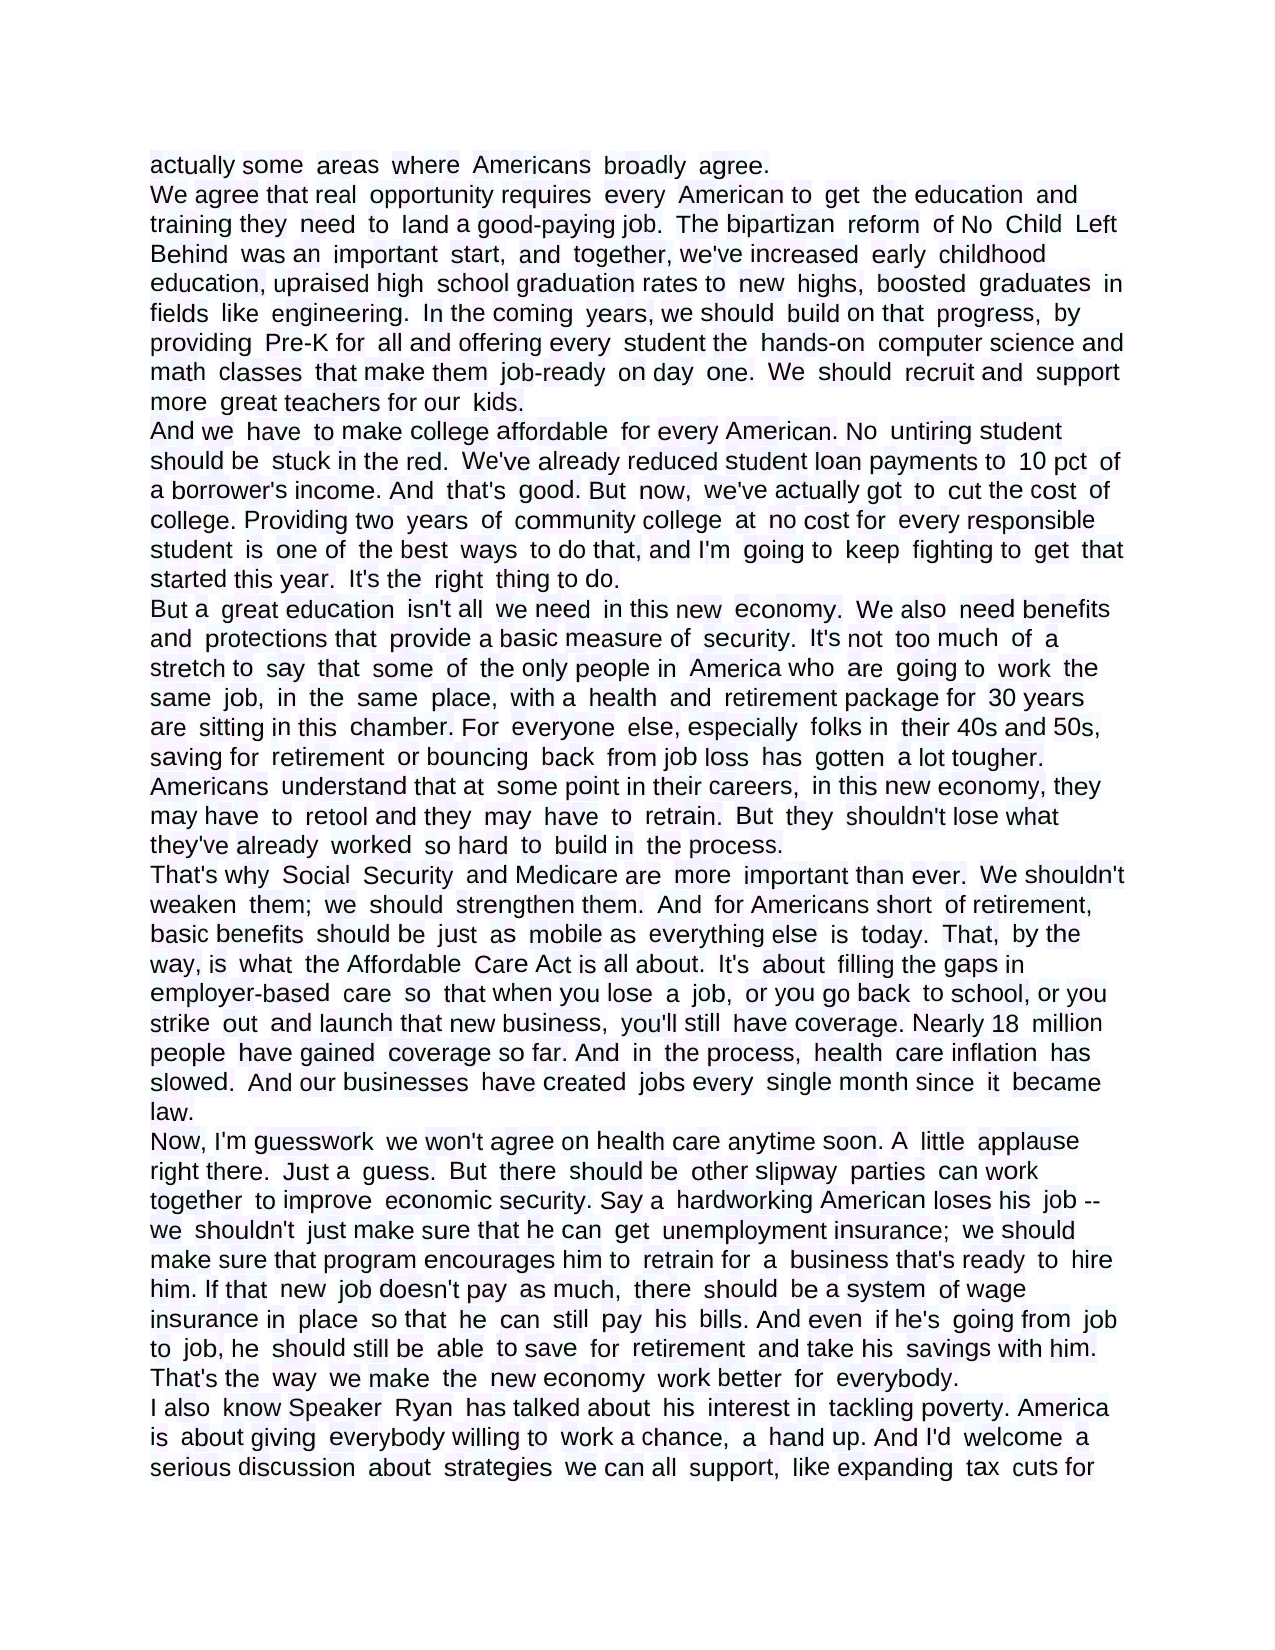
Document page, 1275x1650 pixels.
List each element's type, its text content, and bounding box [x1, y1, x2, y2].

text For the past seven years, our goal has been a growing economy that works also better for everybody. We've made progress. But we need to make more. And despite all the political arguments that we've had these past few years, there are actually some areas where Americans broadly agree. [770, 150, 1125, 179]
text I also know Speaker Ryan has talked about his interest in tackling poverty. America is about giving everybody willing to work a chance, a hand up. And I'd welcome a serious discussion about strategies we can all support, like expanding tax cuts for low-income workers who don't have children. [150, 1392, 1125, 1481]
text We agree that real opportunity requires every American to get the education and training they need to land a good-paying job. The bipartizan reform of No Child Left Behind was an important start, and together, we've increased early childhood education, upraised high school graduation rates to new highs, boosted graduates in fields like engineering. In the coming years, we should build on that progress, by providing Pre-K for all and offering every student the hands-on computer science and math classes that make them job-ready on day one. We should recruit and support more great teachers for our kids. [150, 179, 1125, 416]
text And we have to make college affordable for every American. No untiring student should be stuck in the red. We've already reduced student loan payments to 10 pct of a borrower's income. And that's good. But now, we've actually got to cut the cost of college. Providing two years of community college at no cost for every responsible student is one of the best ways to do that, and I'm going to keep fighting to get that started this year. It's the right thing to do. [150, 416, 1125, 594]
text But a great education isn't all we need in this new economy. We also need benefits and protections that provide a basic measure of security. It's not too much of a stretch to say that some of the only people in America who are going to work the same job, in the same place, with a health and retirement package for 30 years are sitting in this chamber. For everyone else, especially folks in their 40s and 50s, saving for retirement or bouncing back from job loss has gotten a lot tougher. Americans understand that at some point in their careers, in this new economy, they may have to retool and they may have to retrain. But they shouldn't lose what they've already worked so hard to build in the process. [150, 594, 1125, 860]
text Now, I'm guesswork we won't agree on health care anytime soon. A little applause right there. Just a guess. But there should be other slipway parties can work together to improve economic security. Say a hardworking American loses his job -- we shouldn't just make sure that he can get unemployment insurance; we should make sure that program encourages him to retrain for a business that's ready to hire him. If that new job doesn't pay as much, there should be a system of wage insurance in place so that he can still pay his bills. And even if he's going from job to job, he should still be able to save for retirement and take his savings with him. That's the way we make the new economy work better for everybody. [150, 1126, 1125, 1392]
text That's why Social Security and Medicare are more important than ever. We shouldn't weaken them; we should strengthen them. And for Americans short of retirement, basic benefits should be just as mobile as everything else is today. That, by the way, is what the Affordable Care Act is all about. It's about filling the gaps in employer-based care so that when you lose a job, or you go back to school, or you strike out and launch that new business, you'll still have coverage. Nearly 18 million people have gained coverage so far. And in the process, health care inflation has slowed. And our businesses have created jobs every single month since it became law. [150, 860, 1125, 1126]
text I also know Speaker Ryan has talked about his interest in tackling poverty. America is about giving everybody willing to work a chance, a hand up. And I'd welcome a serious discussion about strategies we can all support, like expanding tax cuts for low-income workers who don't have children. [297, 1422, 424, 1481]
